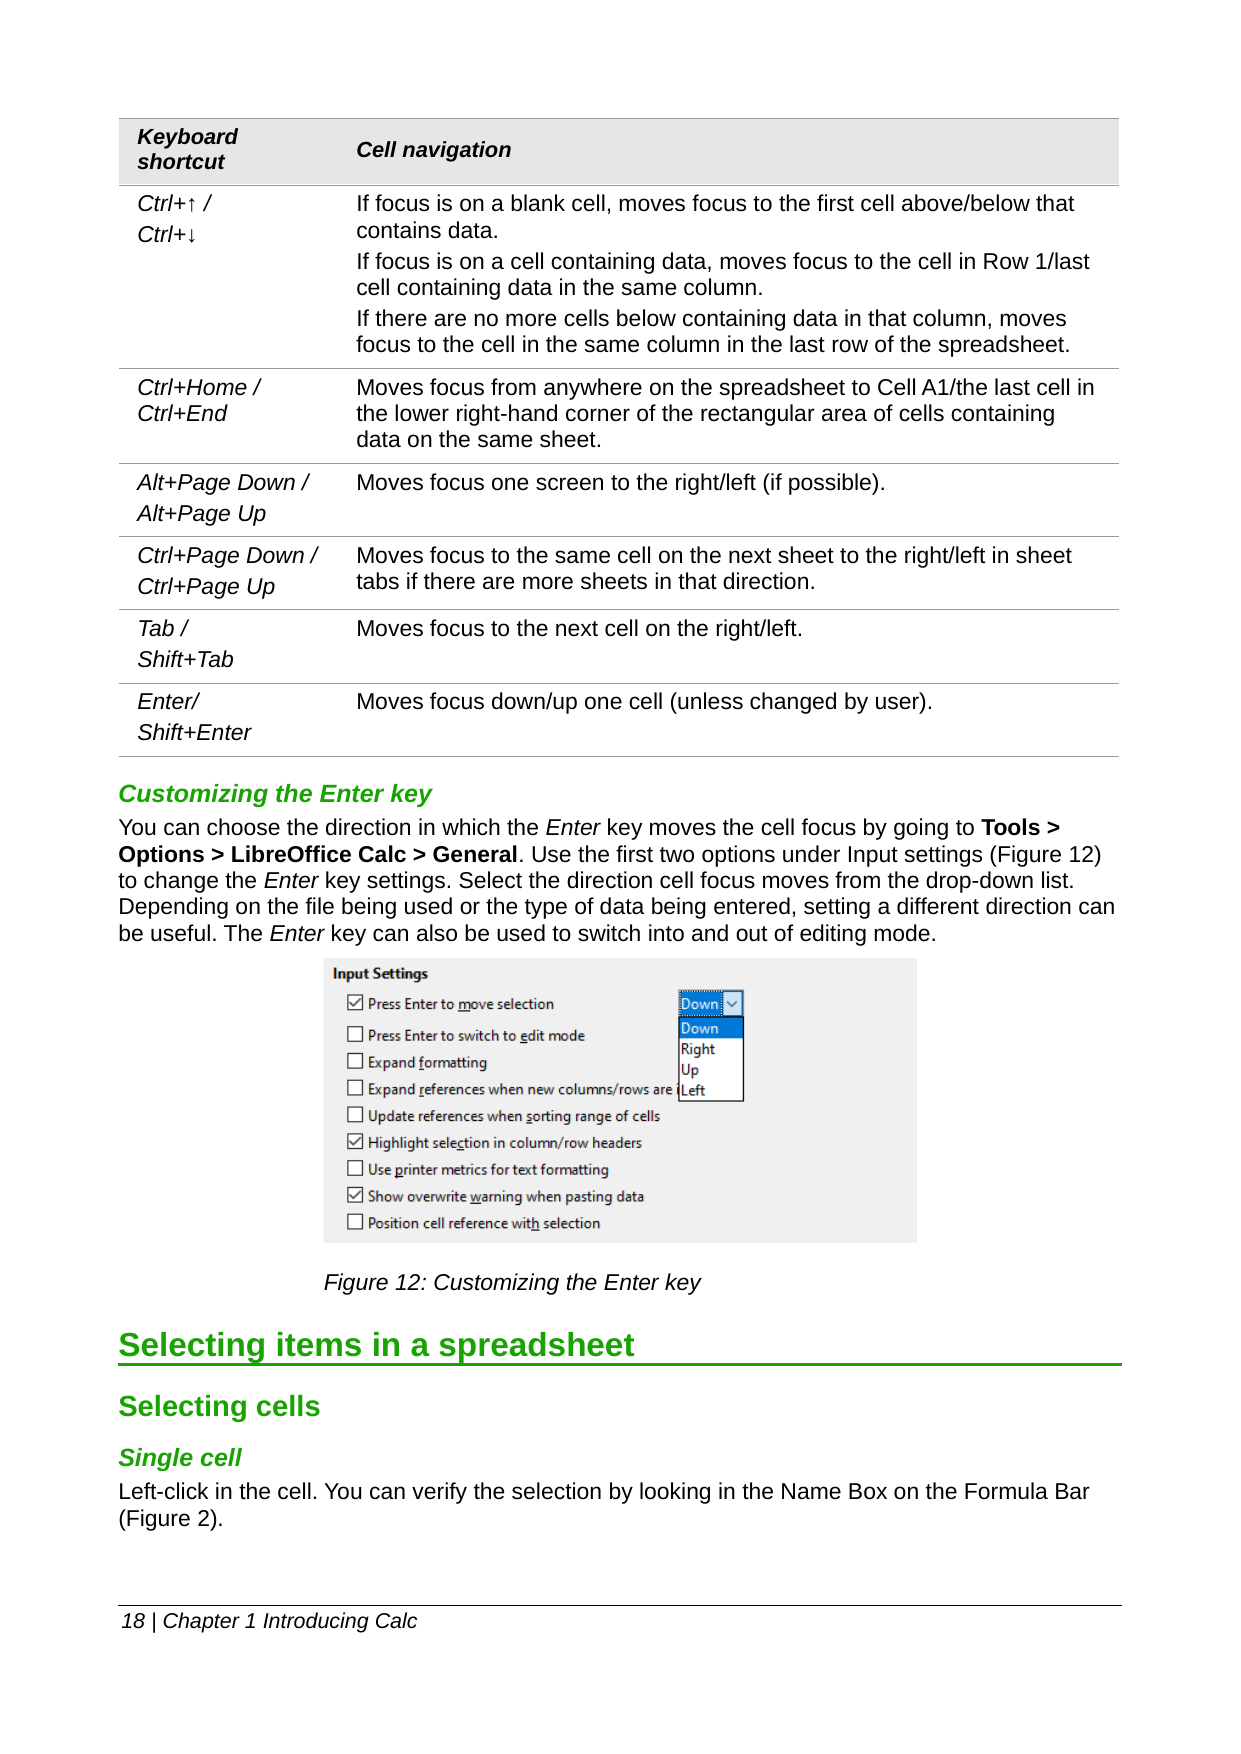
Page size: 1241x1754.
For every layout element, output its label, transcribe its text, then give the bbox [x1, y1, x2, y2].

subtitle Customizing the Enter key [118, 779, 1122, 808]
text Figure 12: Customizing the Enter key [323, 1243, 917, 1296]
subtitle Selecting items in a spreadsheet [118, 1325, 1122, 1363]
table_cell Ctrl+Home / Ctrl+End [119, 369, 338, 463]
table_cell Moves focus to the same cell on the next sheet to the right/left in sheet tabs if there are more sheets in that direction. [338, 537, 1119, 609]
table_cell Moves focus to the next cell on the right/left. [338, 610, 1119, 682]
table_cell Ctrl+↑ / Ctrl+↓ [119, 186, 338, 368]
table_cell Moves focus down/up one cell (unless changed by user). [338, 684, 1119, 756]
table_cell If focus is on a blank cell, moves focus to the first cell above/below that contains data. If focus is on a cell containing data, moves focus to the cell in Row 1/last cell containing data in the same column. If there are no more cells below containing data in that column, moves focus to the cell in the same column in the last row of the spreadsheet. [338, 186, 1119, 368]
table_cell Enter/ Shift+Enter [119, 684, 338, 756]
picture [323, 958, 917, 1243]
text Left-click in the cell. You can verify the selection by looking in the Name Box on the Formula Bar (Figure 2). [118, 1478, 1122, 1531]
table_cell Ctrl+Page Down / Ctrl+Page Up [119, 537, 338, 609]
table_header Keyboard shortcut [119, 119, 338, 184]
subtitle Single cell [118, 1443, 1122, 1472]
table_cell Moves focus from anywhere on the spreadsheet to Cell A1/the last cell in the lower right-hand corner of the rectangular area of cells containing data on the same sheet. [338, 369, 1119, 463]
subtitle Selecting cells [118, 1389, 1122, 1423]
table_cell Tab / Shift+Tab [119, 610, 338, 682]
table_cell Alt+Page Down / Alt+Page Up [119, 464, 338, 536]
table_header Cell navigation [338, 119, 1119, 184]
text You can choose the direction in which the Enter key moves the cell focus by going to Tools > Options > LibreOffice Calc > General. Use the first two options under Input settings (Figure 12) to change the Enter key settings. Select the direction cell focus moves from the drop-down list. Depending on the file being used or the type of data being entered, setting a different direction can be useful. The Enter key can also be used to switch into and out of editing mode. [118, 814, 1122, 946]
table_cell Moves focus one screen to the right/left (if possible). [338, 464, 1119, 536]
